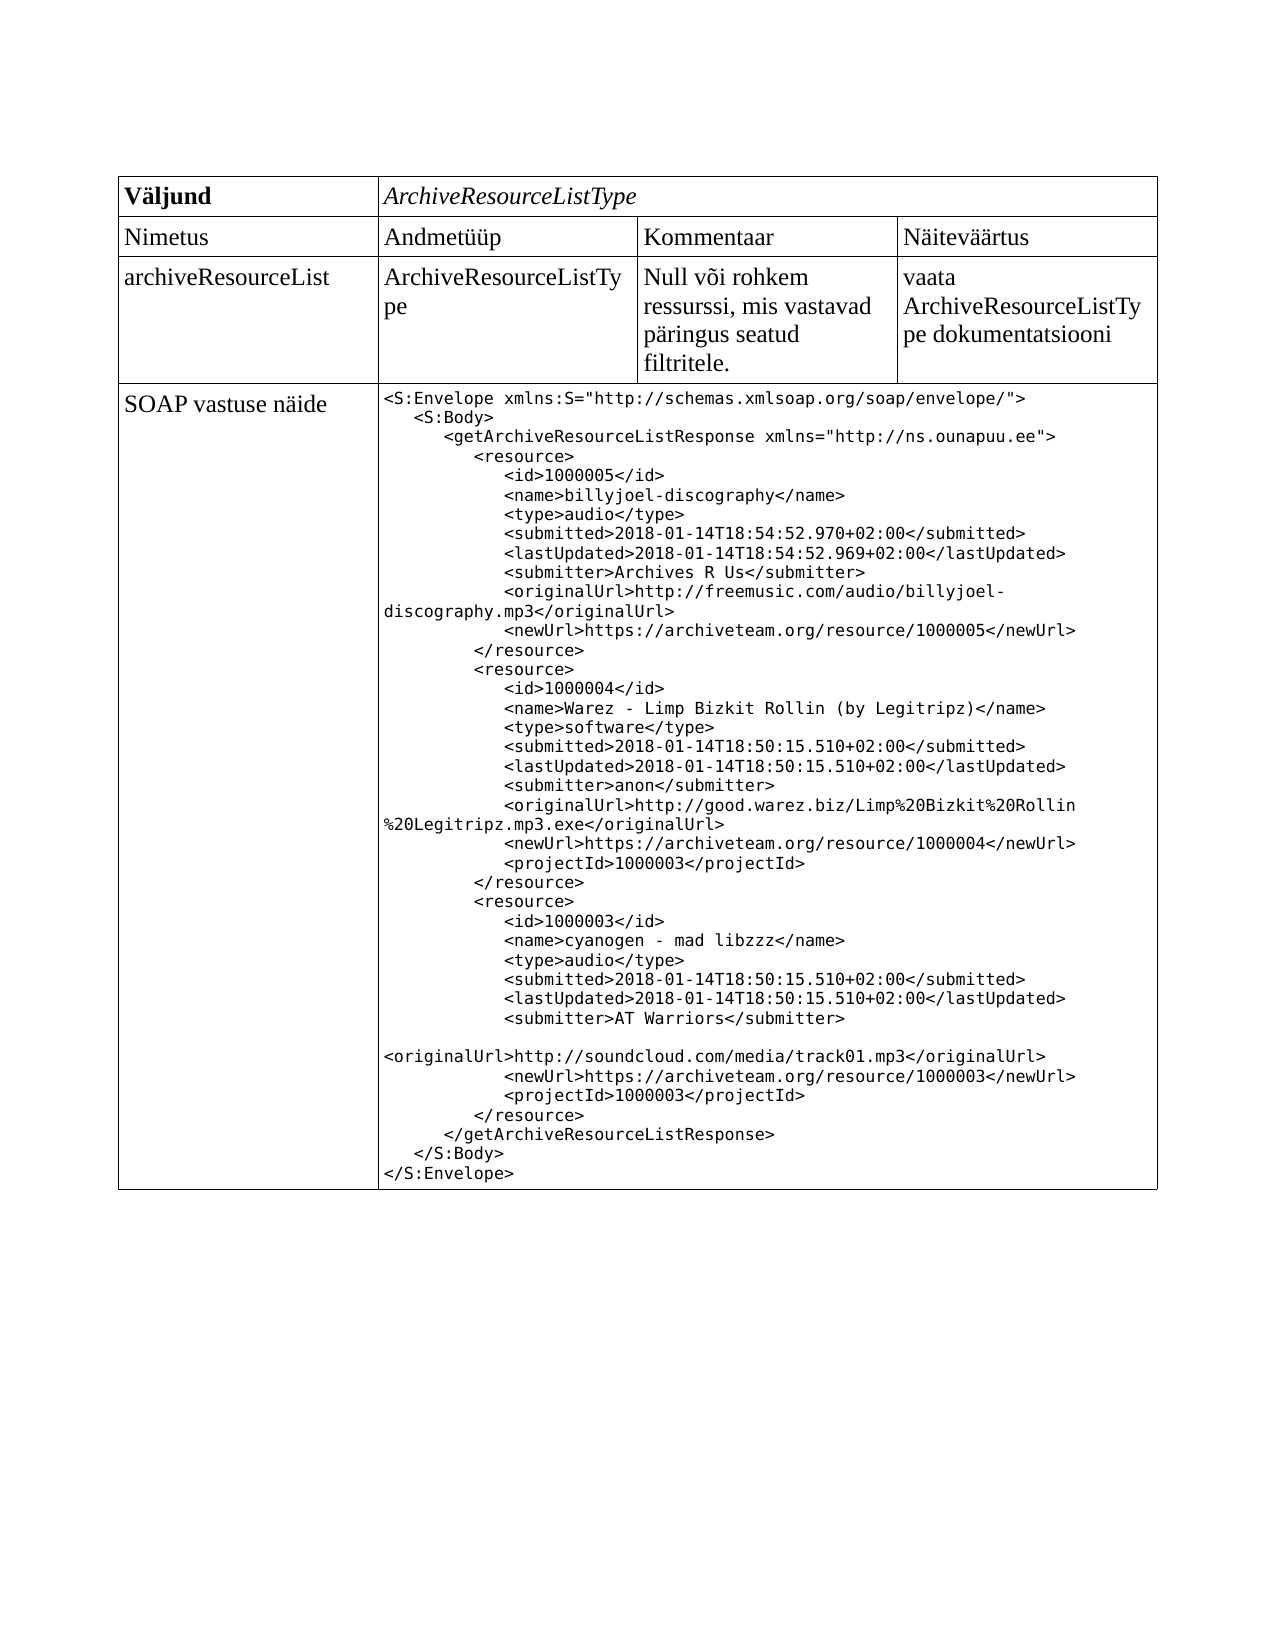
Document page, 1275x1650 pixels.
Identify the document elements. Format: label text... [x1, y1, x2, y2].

table_cell Nimetus [119, 217, 378, 256]
table_cell Näiteväärtus [898, 217, 1157, 256]
table_header ArchiveResourceListType [379, 177, 1157, 216]
table_cell Null või rohkem ressurssi, mis vastavad päringus seatud filtritele. [638, 257, 897, 383]
table_cell vaata ArchiveResourceListType dokumentatsiooni [898, 257, 1157, 383]
table_cell SOAP vastuse näide [119, 384, 378, 1189]
table_cell Andmetüüp [379, 217, 637, 256]
table_cell ArchiveResourceListType [379, 257, 637, 383]
table_cell archiveResourceList [119, 257, 378, 383]
table_cell <S:Envelope xmlns:S="http://schemas.xmlsoap.org/soap/envelope/"> <S:Body> <getArchiveResourceListResponse xmlns="http://ns.ounapuu.ee"> <resource> <id>1000005</id> <name>billyjoel-discography</name> <type>audio</type> <submitted>2018-01-14T18:54:52.970+02:00</submitted> <lastUpdated>2018-01-14T18:54:52.969+02:00</lastUpdated> <submitter>Archives R Us</submitter> <originalUrl>http://freemusic.com/audio/billyjoel-discography.mp3</originalUrl> <newUrl>https://archiveteam.org/resource/1000005</newUrl> </resource> <resource> <id>1000004</id> <name>Warez - Limp Bizkit Rollin (by Legitripz)</name> <type>software</type> <submitted>2018-01-14T18:50:15.510+02:00</submitted> <lastUpdated>2018-01-14T18:50:15.510+02:00</lastUpdated> <submitter>anon</submitter> <originalUrl>http://good.warez.biz/Limp%20Bizkit%20Rollin%20Legitripz.mp3.exe</originalUrl> <newUrl>https://archiveteam.org/resource/1000004</newUrl> <projectId>1000003</projectId> </resource> <resource> <id>1000003</id> <name>cyanogen - mad libzzz</name> <type>audio</type> <submitted>2018-01-14T18:50:15.510+02:00</submitted> <lastUpdated>2018-01-14T18:50:15.510+02:00</lastUpdated> <submitter>AT Warriors</submitter> <originalUrl>http://soundcloud.com/media/track01.mp3</originalUrl> <newUrl>https://archiveteam.org/resource/1000003</newUrl> <projectId>1000003</projectId> </resource> </getArchiveResourceListResponse> </S:Body> </S:Envelope> [379, 384, 1157, 1189]
table_cell Kommentaar [638, 217, 897, 256]
table_header Väljund [119, 177, 378, 216]
